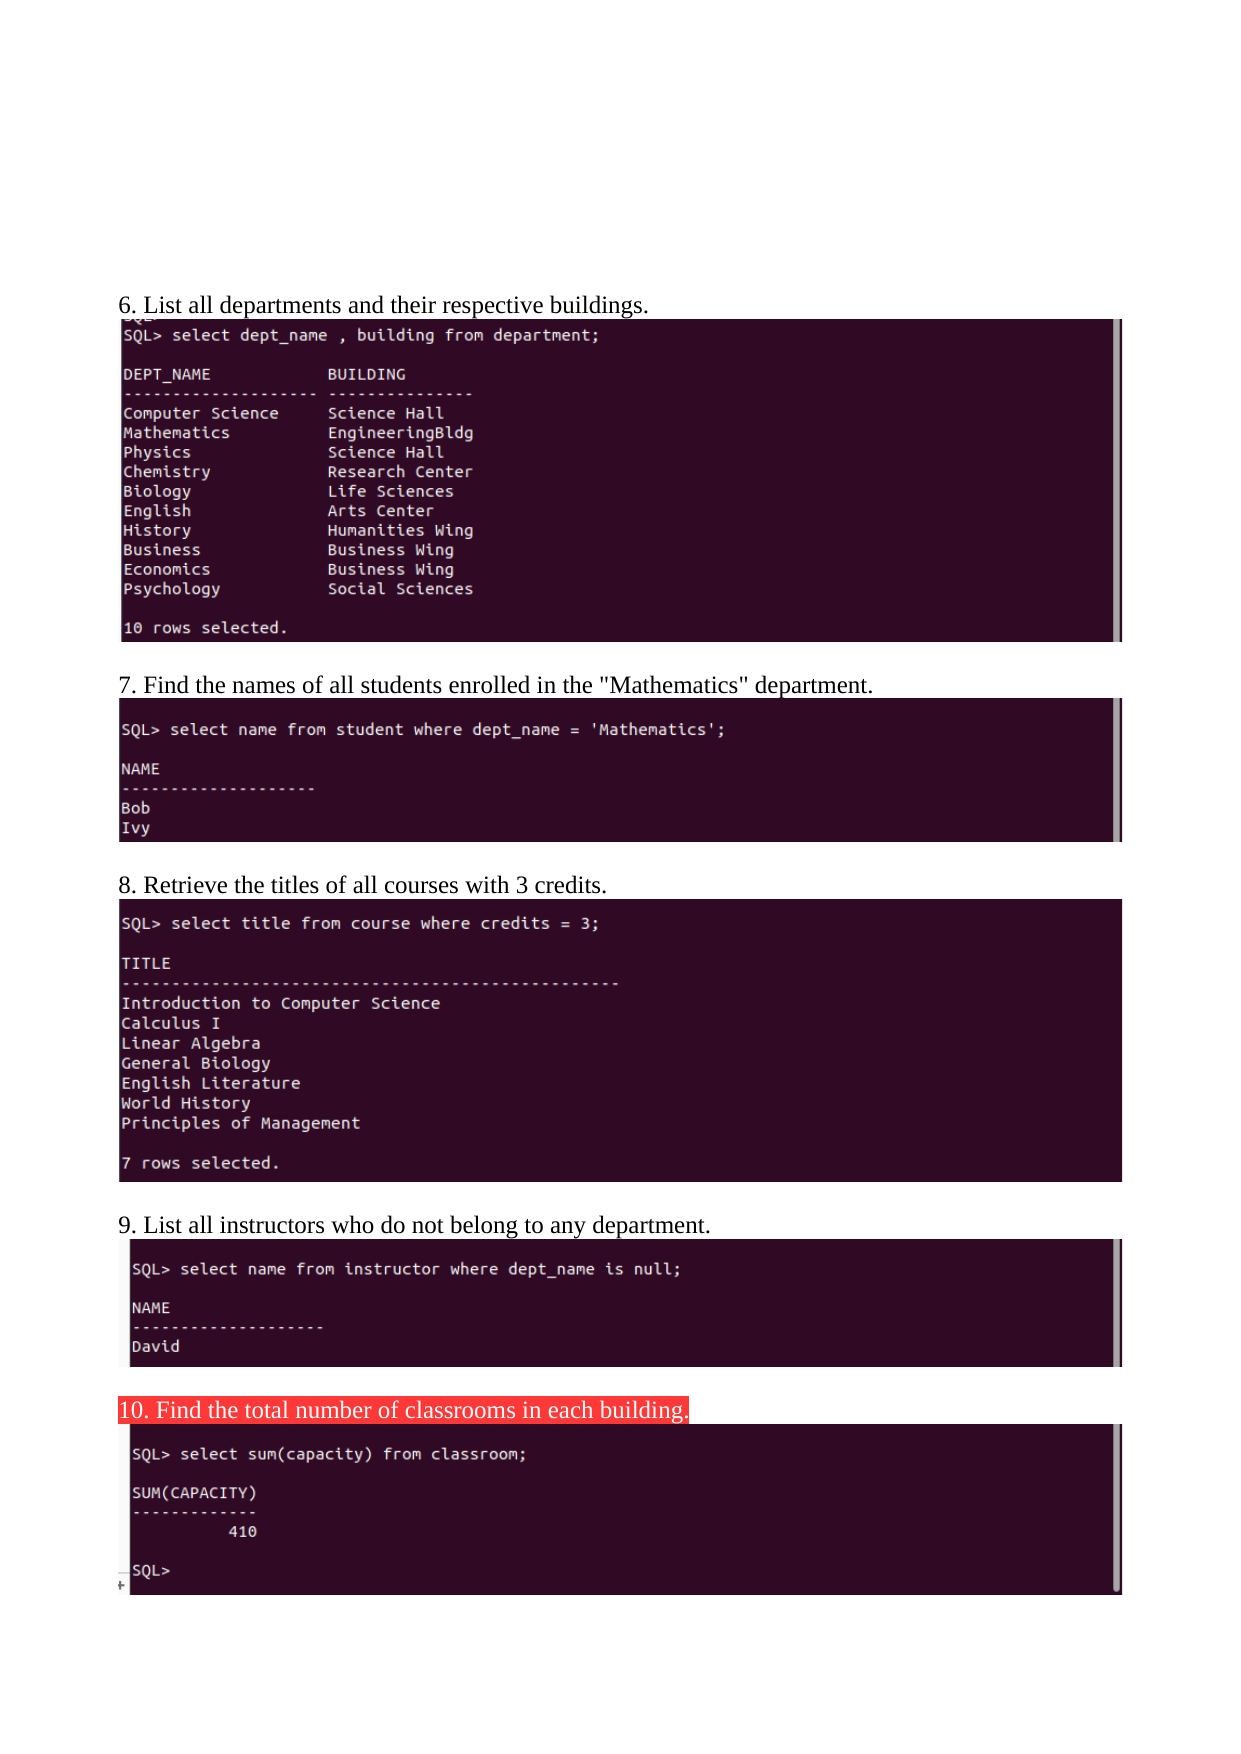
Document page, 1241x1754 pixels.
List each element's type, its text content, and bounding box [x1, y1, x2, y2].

text 6. List all departments and their respective buildings. [118, 291, 1122, 319]
text 9. List all instructors who do not belong to any department. [118, 1211, 1122, 1239]
picture [118, 698, 1123, 842]
text 7. Find the names of all students enrolled in the "Mathematics" department. [118, 670, 1122, 698]
picture [118, 1239, 1123, 1367]
picture [118, 1424, 1123, 1595]
picture [118, 899, 1123, 1182]
text 10. Find the total number of classrooms in each building. [118, 1396, 1122, 1424]
text 8. Retrieve the titles of all courses with 3 credits. [118, 871, 1122, 899]
picture [118, 319, 1123, 642]
